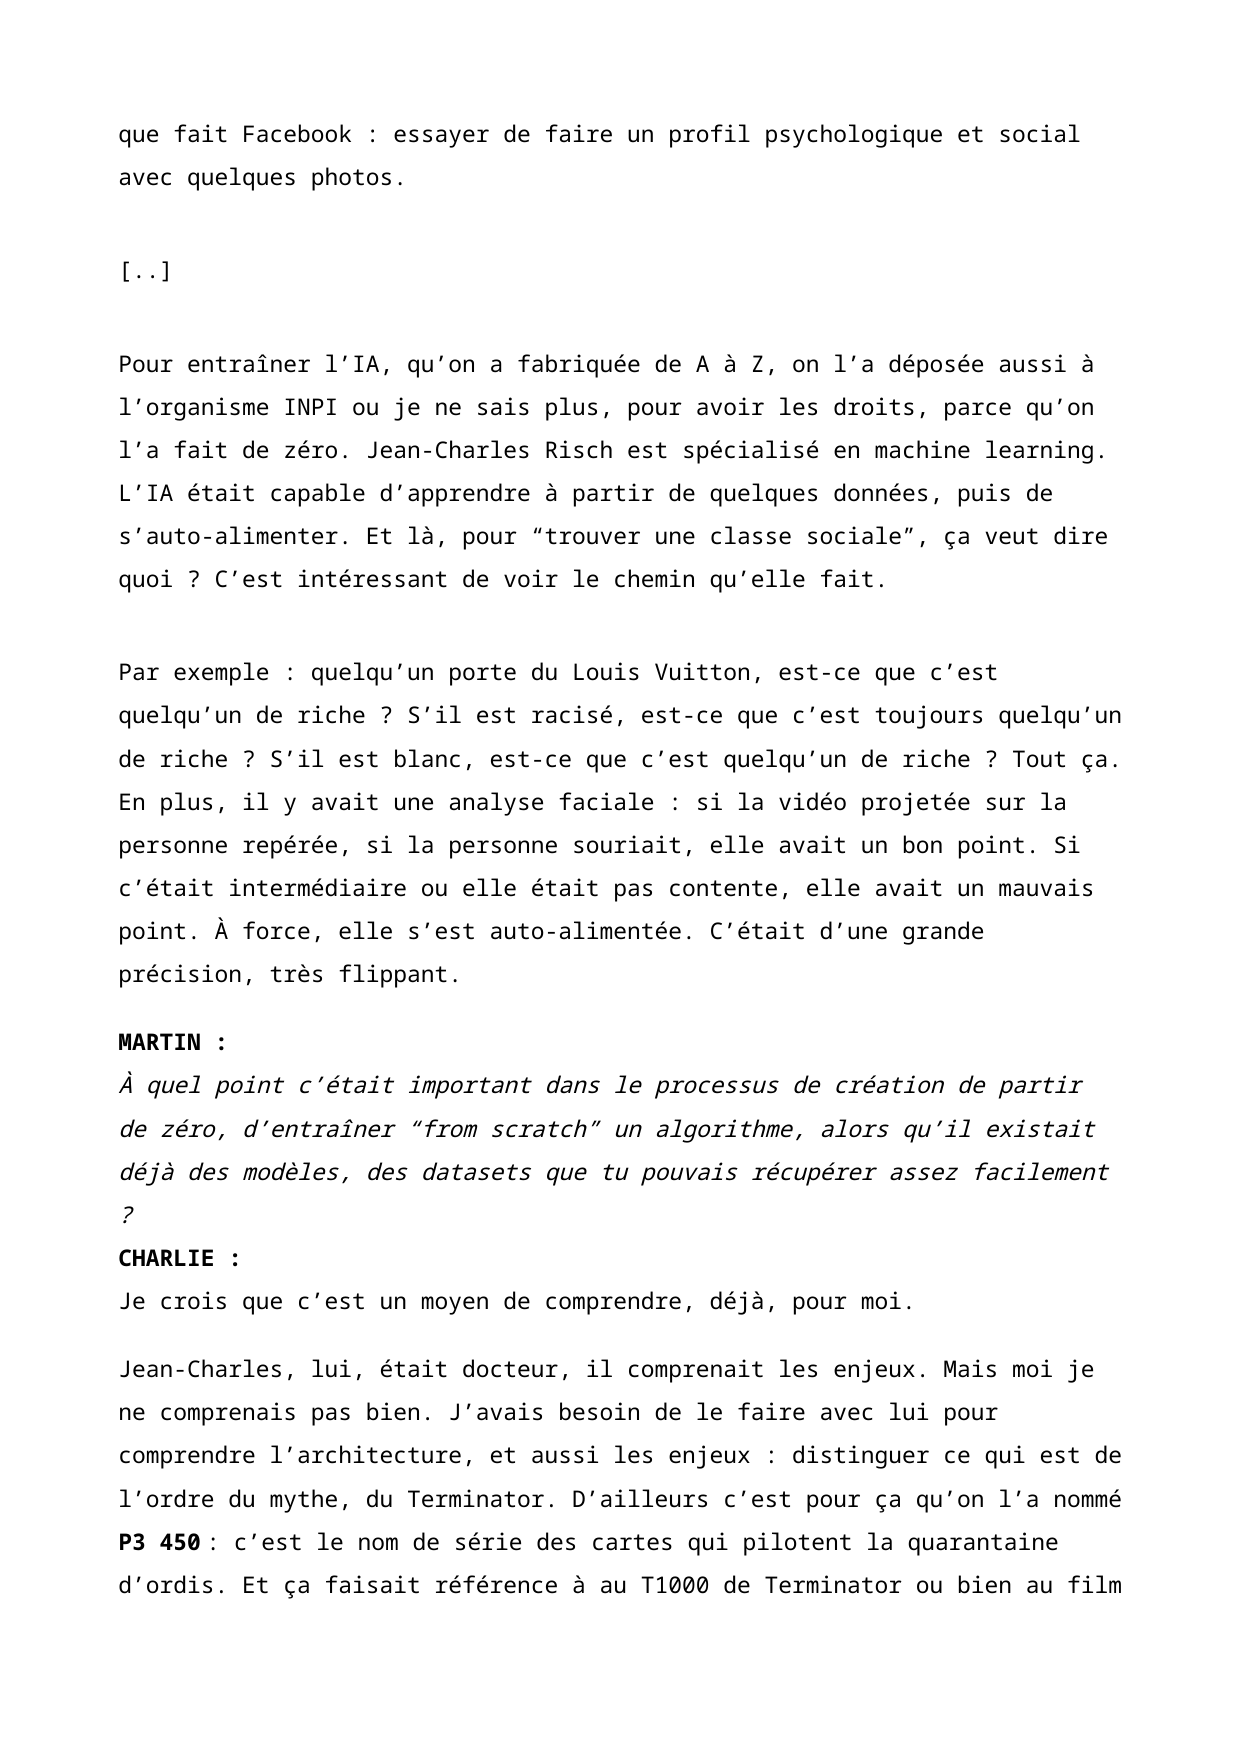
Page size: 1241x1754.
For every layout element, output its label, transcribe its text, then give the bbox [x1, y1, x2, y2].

text Jean-Charles, lui, était docteur, il comprenait les enjeux. Mais moi je ne comprenais pas bien. J’avais besoin de le faire avec lui pour comprendre l’architecture, et aussi les enjeux : distinguer ce qui est de l’ordre du mythe, du Terminator. D’ailleurs c’est pour ça qu’on l’a nommé P3 450 : c’est le nom de série des cartes qui pilotent la quarantaine d’ordis. Et ça faisait référence à au T1000 de Terminator ou bien au film [118, 1353, 1122, 1600]
text MARTIN : À quel point c’était important dans le processus de création de partir de zéro, d’entraîner “from scratch” un algorithme, alors qu’il existait déjà des modèles, des datasets que tu pouvais récupérer assez facilement ? [118, 1026, 1122, 1230]
text Pour entraîner l’IA, qu’on a fabriquée de A à Z, on l’a déposée aussi à l’organisme INPI ou je ne sais plus, pour avoir les droits, parce qu’on l’a fait de zéro. Jean-Charles Risch est spécialisé en machine learning. L’IA était capable d’apprendre à partir de quelques données, puis de s’auto-alimenter. Et là, pour “trouver une classe sociale”, ça veut dire quoi ? C’est intéressant de voir le chemin qu’elle fait. [118, 347, 1122, 594]
text [..] [118, 254, 1122, 286]
text CHARLIE : Je crois que c’est un moyen de comprendre, déjà, pour moi. [118, 1242, 1122, 1316]
text que fait Facebook : essayer de faire un profil psychologique et social avec quelques photos. [118, 118, 1122, 192]
text Par exemple : quelqu’un porte du Louis Vuitton, est-ce que c’est quelqu’un de riche ? S’il est racisé, est-ce que c’est toujours quelqu’un de riche ? S’il est blanc, est-ce que c’est quelqu’un de riche ? Tout ça. En plus, il y avait une analyse faciale : si la vidéo projetée sur la personne repérée, si la personne souriait, elle avait un bon point. Si c’était intermédiaire ou elle était pas contente, elle avait un mauvais point. À force, elle s’est auto-alimentée. C’était d’une grande précision, très flippant. [118, 656, 1122, 989]
